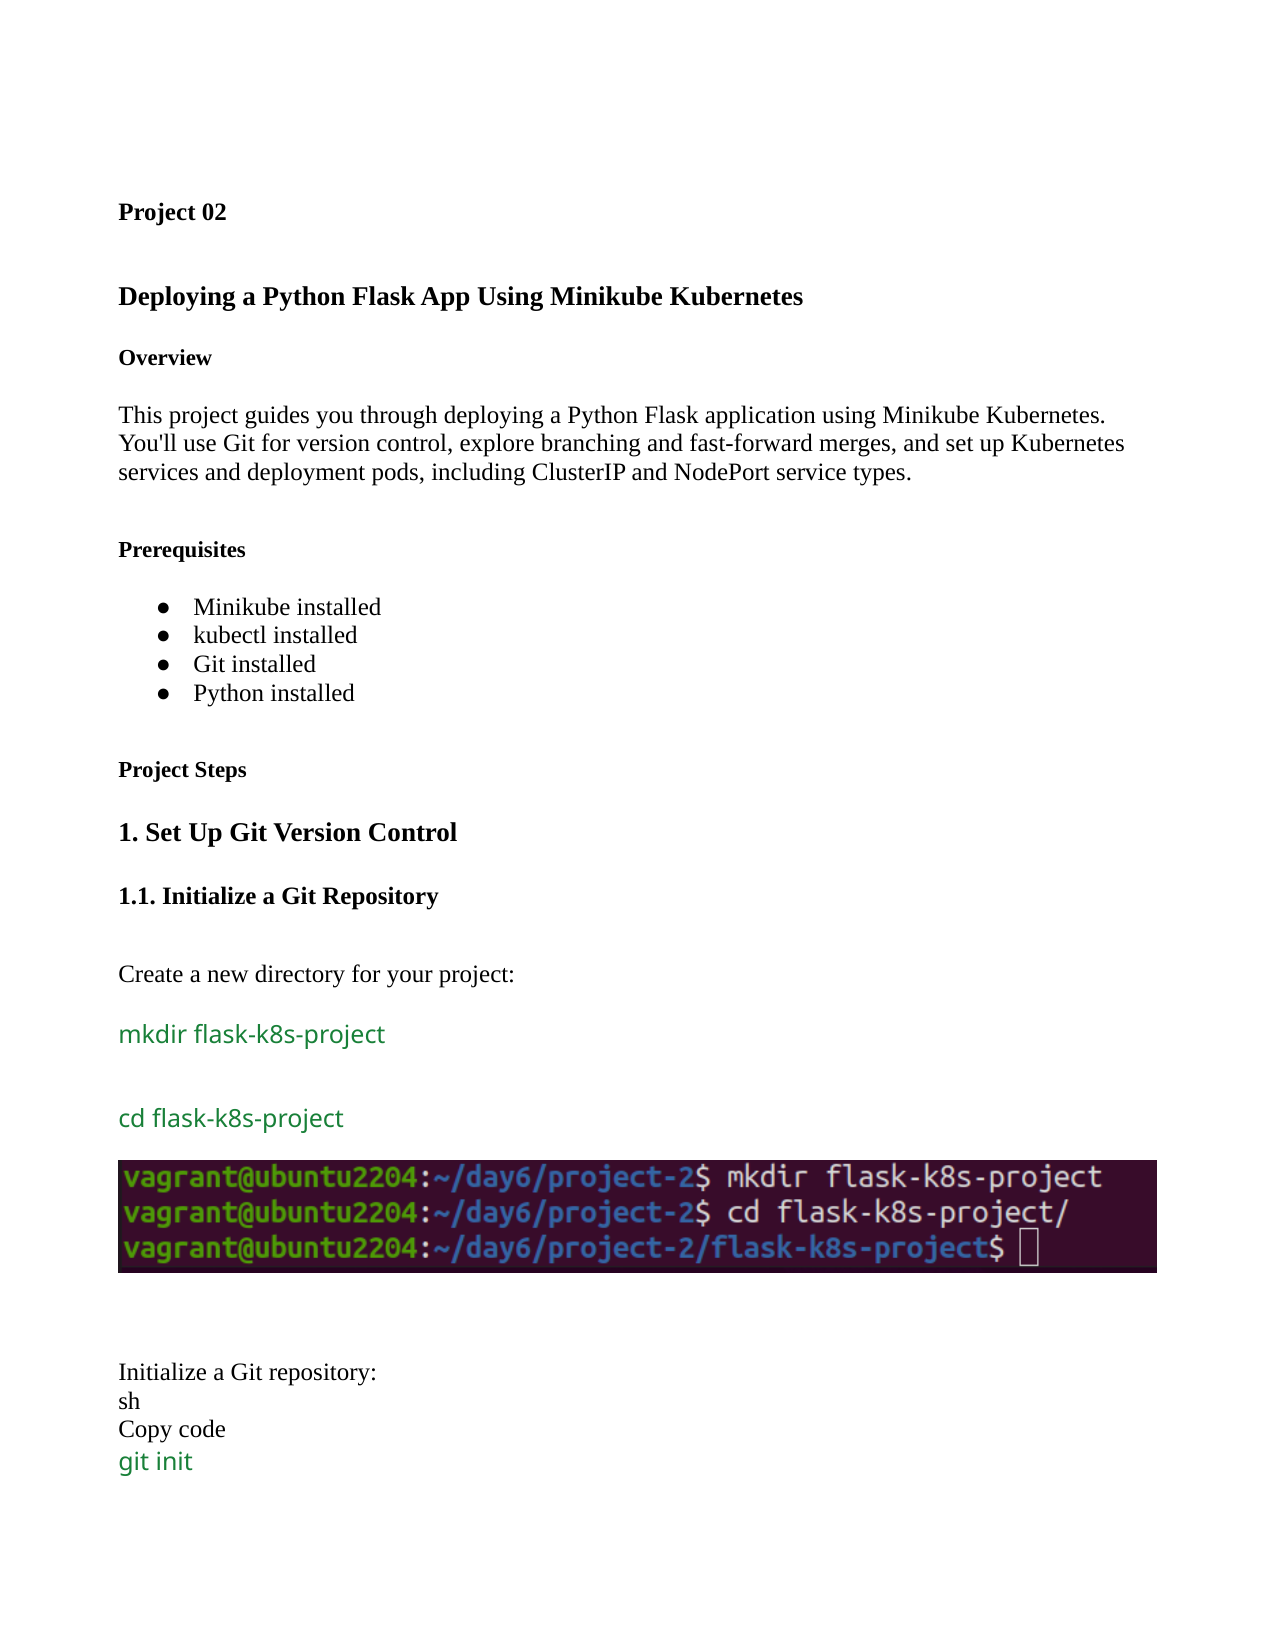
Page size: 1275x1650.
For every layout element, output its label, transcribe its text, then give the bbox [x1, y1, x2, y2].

text cd flask-k8s-project [118, 1101, 1157, 1135]
list Minikube installed [156, 592, 1157, 620]
subtitle Deploying a Python Flask App Using Minikube Kubernetes [118, 280, 1157, 311]
text 1.1. Initialize a Git Repository [118, 881, 1157, 909]
subtitle 1. Set Up Git Version Control [118, 816, 1157, 847]
text Create a new directory for your project: mkdir flask-k8s-project [118, 959, 1157, 1051]
list kubectl installed [156, 620, 1157, 649]
picture [118, 1160, 1157, 1273]
list Git installed [156, 649, 1157, 678]
subtitle Project Steps [118, 757, 1157, 783]
text Project 02 [118, 197, 1157, 226]
text This project guides you through deploying a Python Flask application using Minikube Kubernetes. You'll use Git for version control, explore branching and fast-forward merges, and set up Kubernetes services and deployment pods, including ClusterIP and NodePort service types. [118, 400, 1157, 486]
list Python installed [156, 678, 1157, 707]
subtitle Prerequisites [118, 536, 1157, 562]
text Initialize a Git repository: sh Copy code git init [118, 1357, 1157, 1477]
subtitle Overview [118, 344, 1157, 371]
